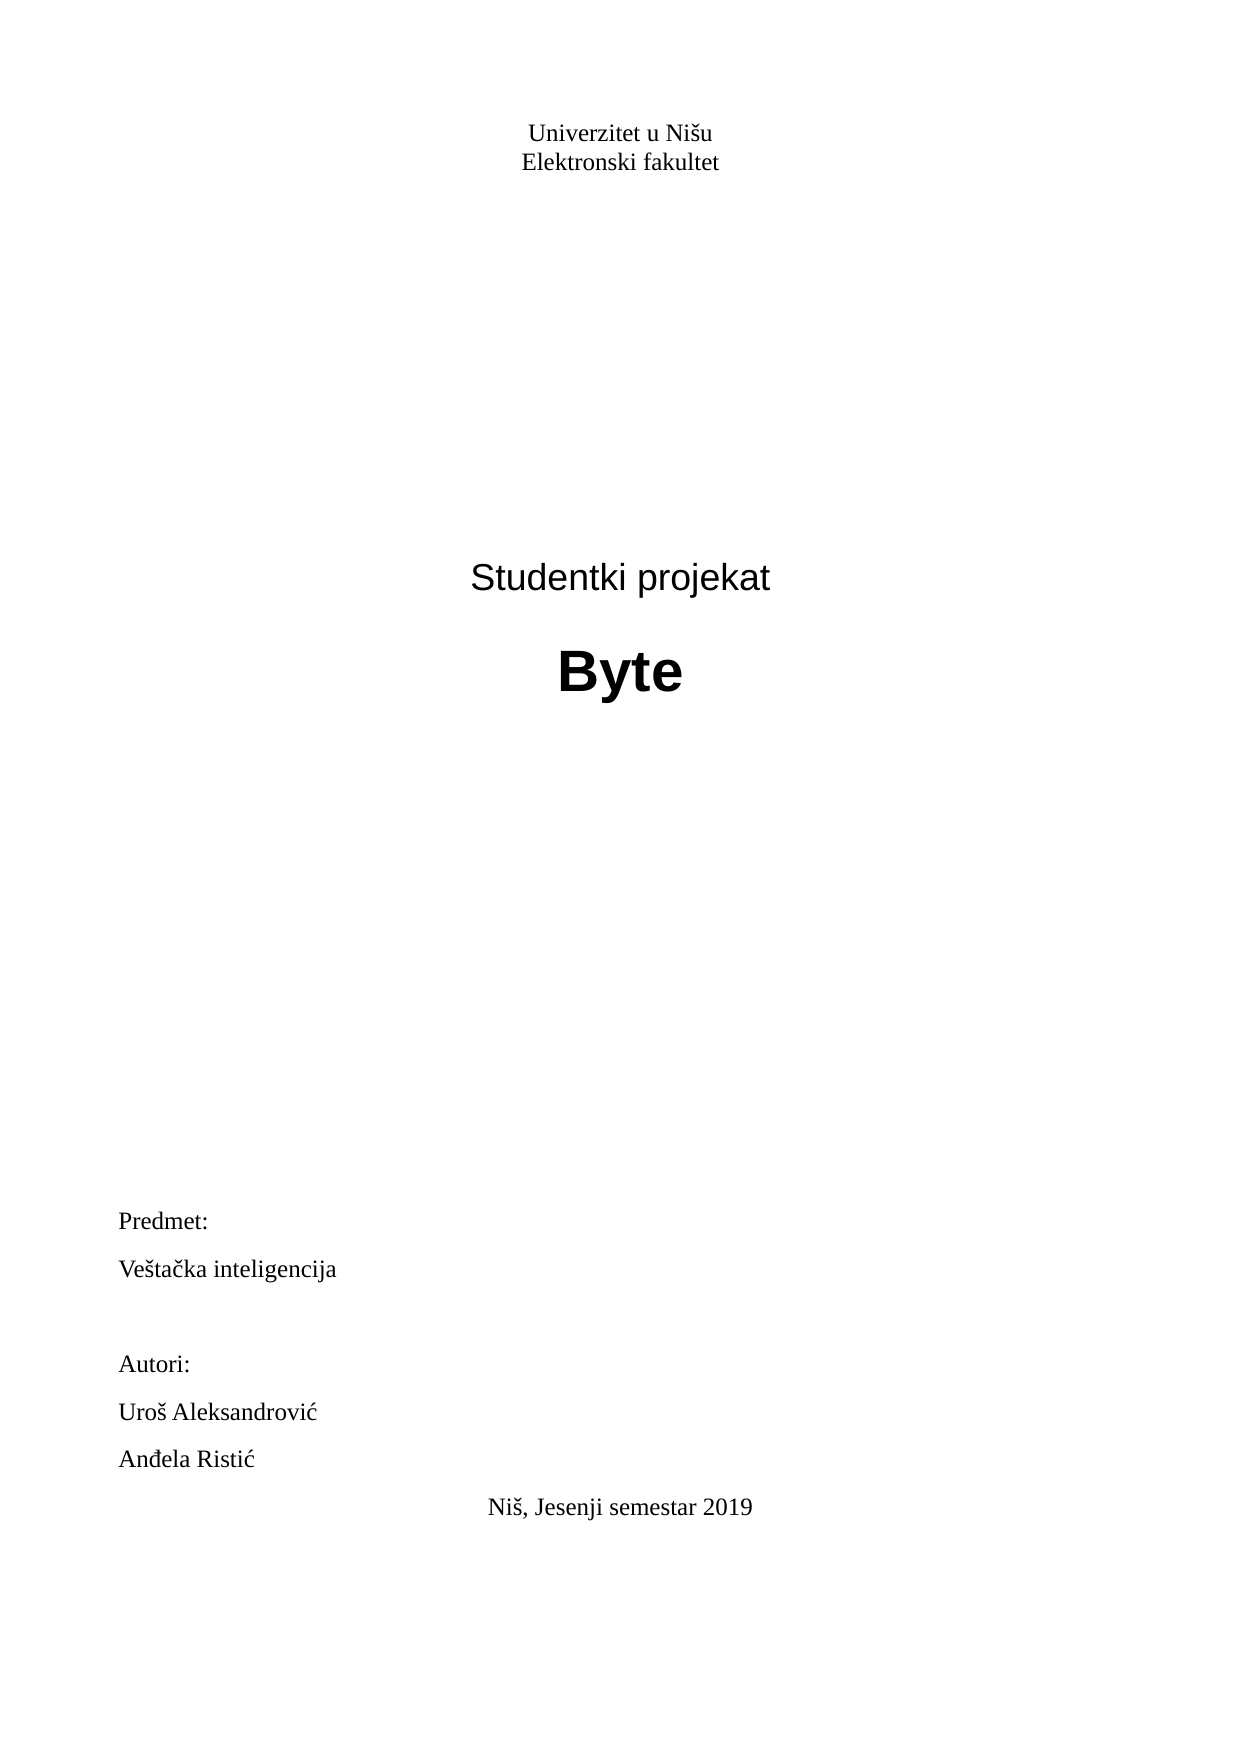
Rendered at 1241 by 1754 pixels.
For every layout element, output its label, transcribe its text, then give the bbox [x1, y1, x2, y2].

text Uroš Aleksandrović [118, 1397, 1122, 1425]
text Elektronski fakultet [118, 147, 1122, 176]
text Niš, Jesenji semestar 2019 [118, 1492, 1122, 1521]
text Predmet: [118, 1206, 1122, 1235]
text Veštačka inteligencija [118, 1254, 1122, 1282]
text Autori: [118, 1349, 1122, 1378]
subtitle Studentki projekat [118, 556, 1122, 599]
text Univerzitet u Nišu [118, 118, 1122, 147]
text Anđela Ristić [118, 1444, 1122, 1473]
title Byte [118, 636, 1122, 703]
